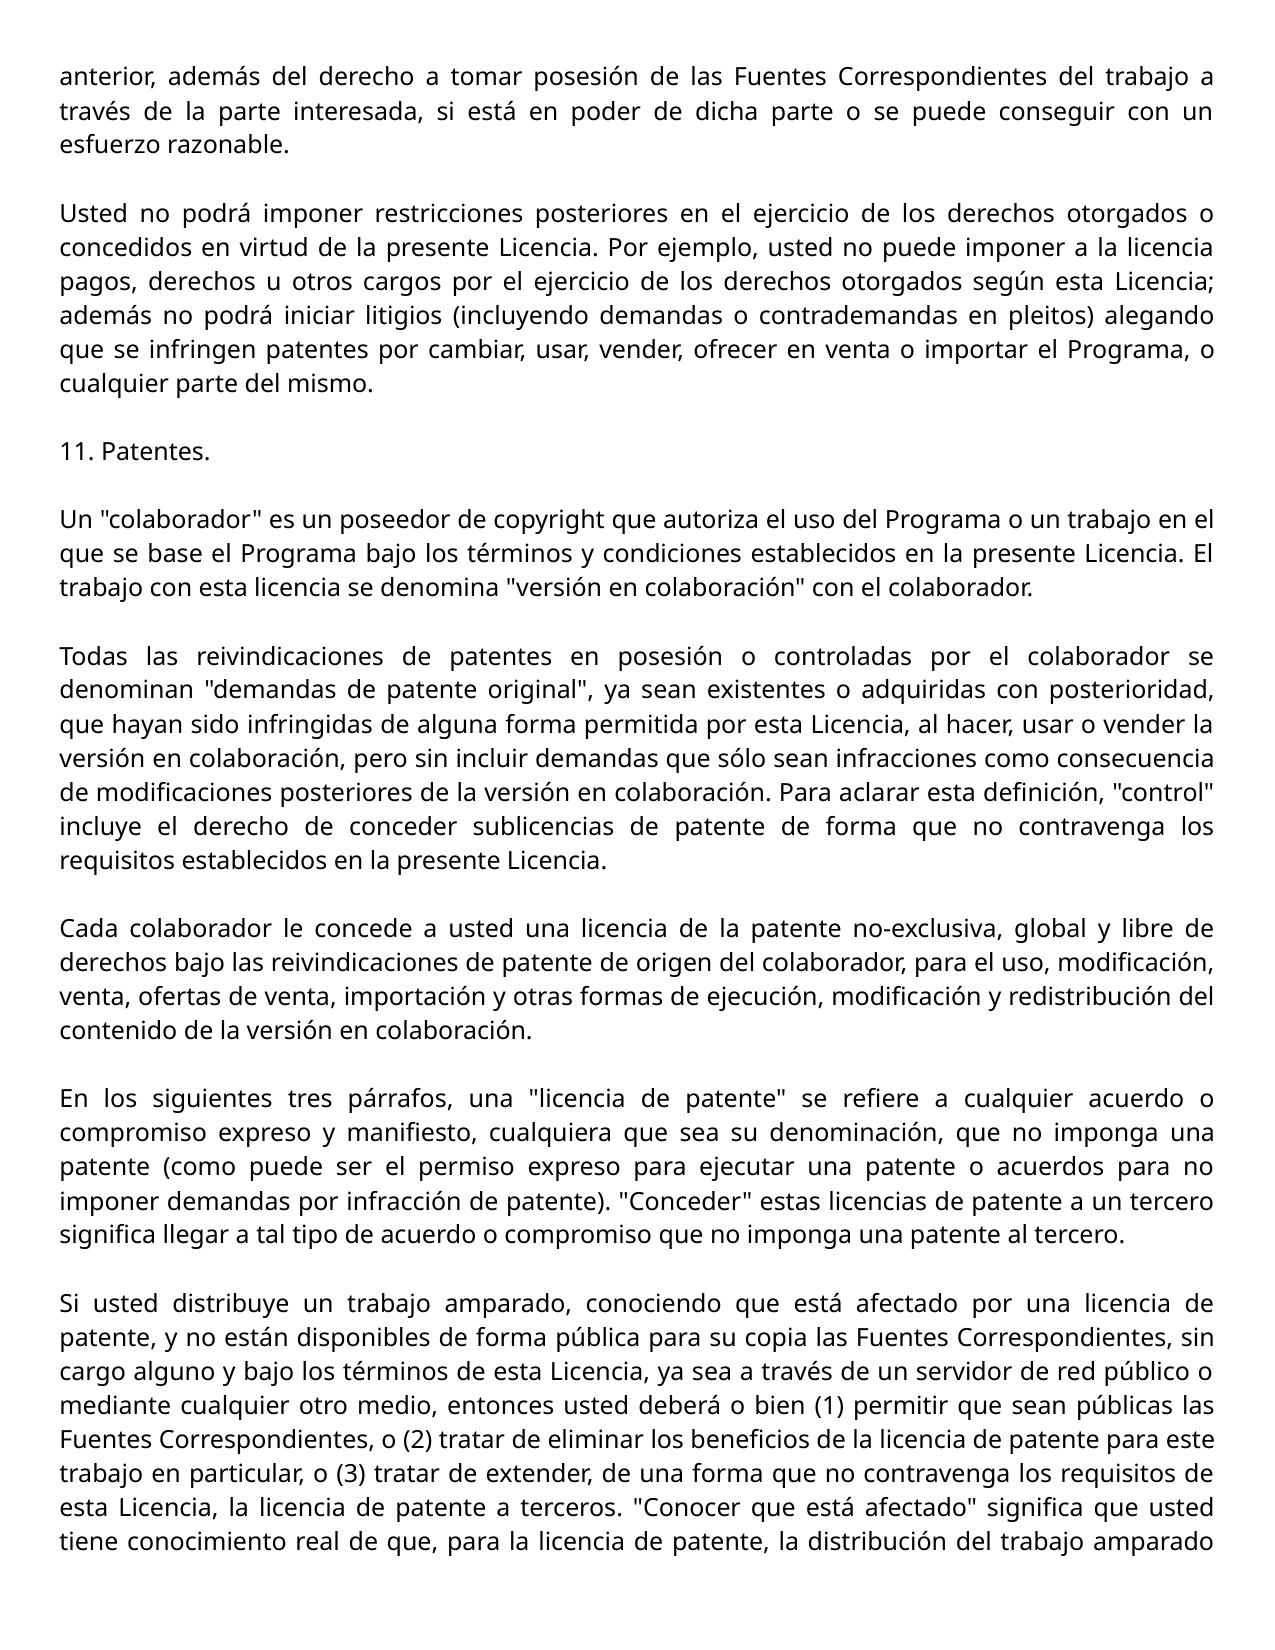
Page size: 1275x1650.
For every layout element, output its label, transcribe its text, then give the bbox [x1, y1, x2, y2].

text anterior, además del derecho a tomar posesión de las Fuentes Correspondientes del trabajo a través de la parte interesada, si está en poder de dicha parte o se puede conseguir con un esfuerzo razonable. [59, 59, 1216, 161]
text Todas las reivindicaciones de patentes en posesión o controladas por el colaborador se denominan "demandas de patente original", ya sean existentes o adquiridas con posterioridad, que hayan sido infringidas de alguna forma permitida por esta Licencia, al hacer, usar o vender la versión en colaboración, pero sin incluir demandas que sólo sean infracciones como consecuencia de modificaciones posteriores de la versión en colaboración. Para aclarar esta definición, "control" incluye el derecho de conceder sublicencias de patente de forma que no contravenga los requisitos establecidos en la presente Licencia. [59, 638, 1216, 877]
text Cada colaborador le concede a usted una licencia de la patente no-exclusiva, global y libre de derechos bajo las reivindicaciones de patente de origen del colaborador, para el uso, modificación, venta, ofertas de venta, importación y otras formas de ejecución, modificación y redistribución del contenido de la versión en colaboración. [59, 911, 1216, 1047]
text 11. Patentes. [59, 434, 1216, 468]
text En los siguientes tres párrafos, una "licencia de patente" se refiere a cualquier acuerdo o compromiso expreso y manifiesto, cualquiera que sea su denominación, que no imponga una patente (como puede ser el permiso expreso para ejecutar una patente o acuerdos para no imponer demandas por infracción de patente). "Conceder" estas licencias de patente a un tercero significa llegar a tal tipo de acuerdo o compromiso que no imponga una patente al tercero. [59, 1081, 1216, 1251]
text Un "colaborador" es un poseedor de copyright que autoriza el uso del Programa o un trabajo en el que se base el Programa bajo los términos y condiciones establecidos en la presente Licencia. El trabajo con esta licencia se denomina "versión en colaboración" con el colaborador. [59, 502, 1216, 604]
text Usted no podrá imponer restricciones posteriores en el ejercicio de los derechos otorgados o concedidos en virtud de la presente Licencia. Por ejemplo, usted no puede imponer a la licencia pagos, derechos u otros cargos por el ejercicio de los derechos otorgados según esta Licencia; además no podrá iniciar litigios (incluyendo demandas o contrademandas en pleitos) alegando que se infringen patentes por cambiar, usar, vender, ofrecer en venta o importar el Programa, o cualquier parte del mismo. [59, 195, 1216, 400]
text Si usted distribuye un trabajo amparado, conociendo que está afectado por una licencia de patente, y no están disponibles de forma pública para su copia las Fuentes Correspondientes, sin cargo alguno y bajo los términos de esta Licencia, ya sea a través de un servidor de red público o mediante cualquier otro medio, entonces usted deberá o bien (1) permitir que sean públicas las Fuentes Correspondientes, o (2) tratar de eliminar los beneficios de la licencia de patente para este trabajo en particular, o (3) tratar de extender, de una forma que no contravenga los requisitos de esta Licencia, la licencia de patente a terceros. "Conocer que está afectado" significa que usted tiene conocimiento real de que, para la licencia de patente, la distribución del trabajo amparado [59, 1285, 1216, 1558]
